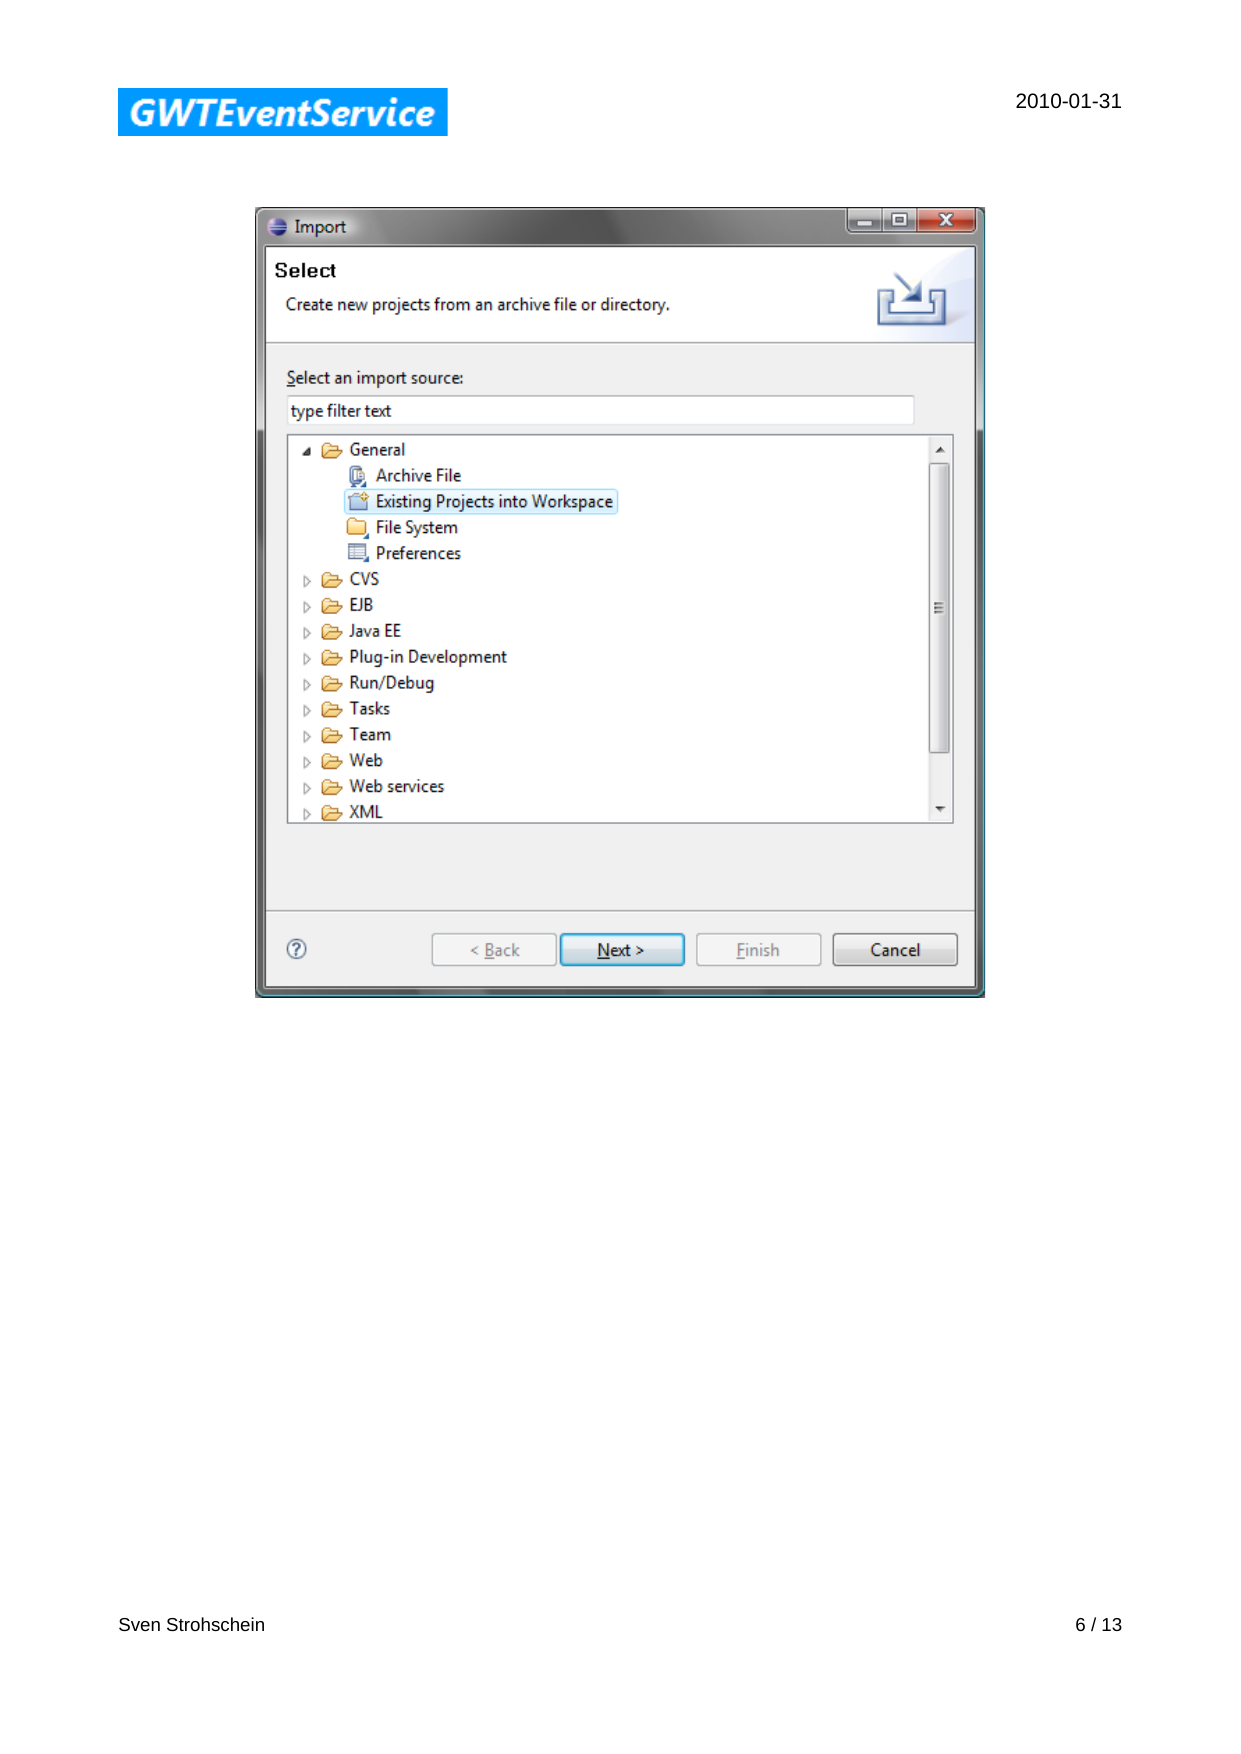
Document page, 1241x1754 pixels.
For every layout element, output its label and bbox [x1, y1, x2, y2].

picture [255, 207, 986, 998]
picture [118, 88, 448, 136]
